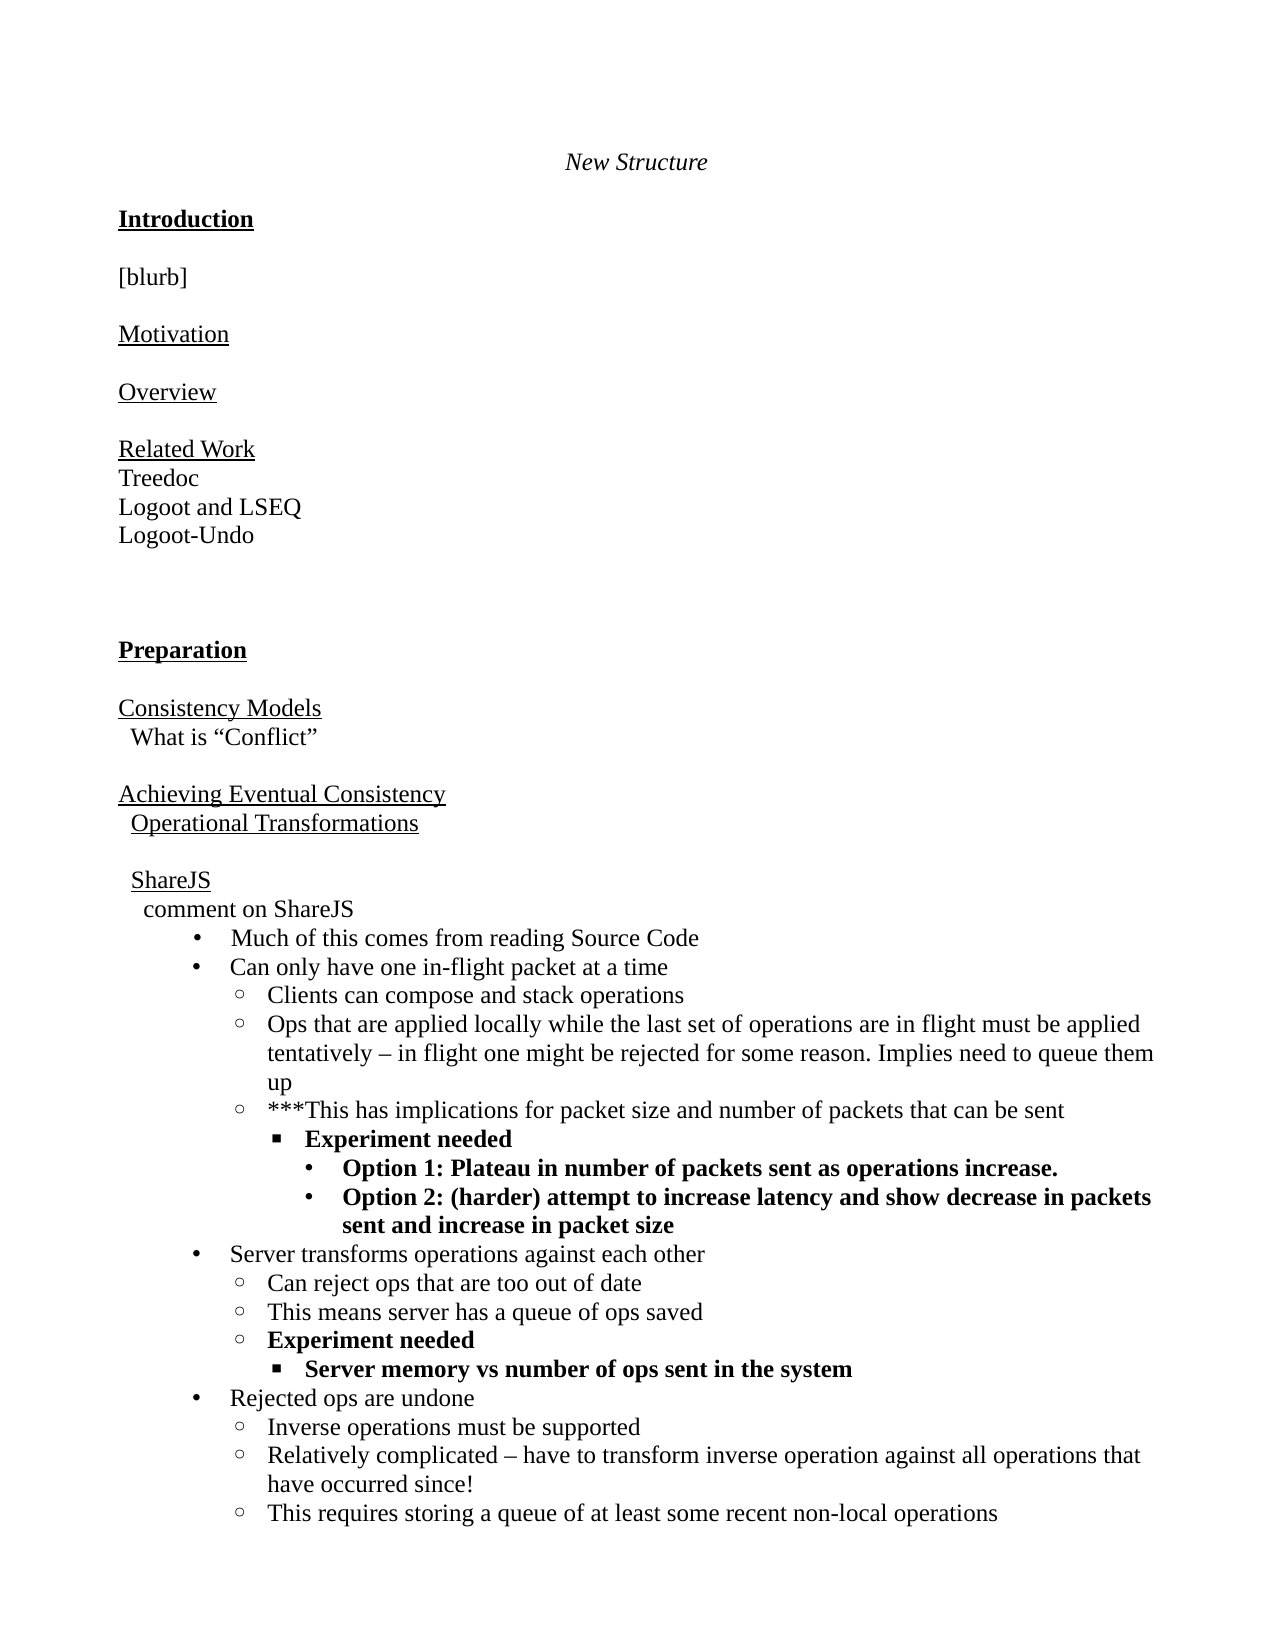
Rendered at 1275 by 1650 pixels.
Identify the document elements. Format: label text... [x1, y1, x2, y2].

list Can only have one in-flight packet at a time [192, 952, 1157, 981]
list Rejected ops are undone [192, 1383, 1157, 1412]
list Can reject ops that are too out of date [229, 1268, 1157, 1297]
text Treedoc [118, 463, 1157, 492]
list Server transforms operations against each other [192, 1239, 1157, 1268]
text New Structure [118, 147, 1157, 176]
list Relatively complicated – have to transform inverse operation against all operations that have occurred since! [229, 1441, 1157, 1498]
text comment on ShareJS [118, 894, 1157, 923]
list This requires storing a queue of at least some recent non-local operations [229, 1498, 1157, 1527]
text Preparation [118, 636, 1157, 664]
list Experiment needed [267, 1124, 1157, 1153]
text Motivation [118, 319, 1157, 348]
text Related Work [118, 434, 1157, 463]
text What is “Conflict” [118, 722, 1157, 751]
text ShareJS [118, 866, 1157, 894]
text Consistency Models [118, 693, 1157, 722]
text Achieving Eventual Consistency [118, 779, 1157, 808]
text Logoot-Undo [118, 521, 1157, 549]
text Introduction [118, 204, 1157, 233]
list Server memory vs number of ops sent in the system [267, 1354, 1157, 1383]
text Overview [118, 377, 1157, 406]
list Experiment needed [229, 1326, 1157, 1354]
list Option 2: (harder) attempt to increase latency and show decrease in packets sent and increase in packet size [304, 1182, 1157, 1239]
text Logoot and LSEQ [118, 492, 1157, 521]
list Much of this comes from reading Source Code [193, 923, 1157, 952]
list Option 1: Plateau in number of packets sent as operations increase. [304, 1153, 1157, 1182]
list ***This has implications for packet size and number of packets that can be sent [229, 1096, 1157, 1124]
list Clients can compose and stack operations [229, 981, 1157, 1009]
list This means server has a queue of ops saved [229, 1297, 1157, 1326]
text Operational Transformations [118, 808, 1157, 837]
list Ops that are applied locally while the last set of operations are in flight must be applied tentatively – in flight one might be rejected for some reason. Implies need to queue them up [229, 1009, 1157, 1096]
text [blurb] [118, 262, 1157, 291]
list Inverse operations must be supported [229, 1412, 1157, 1441]
